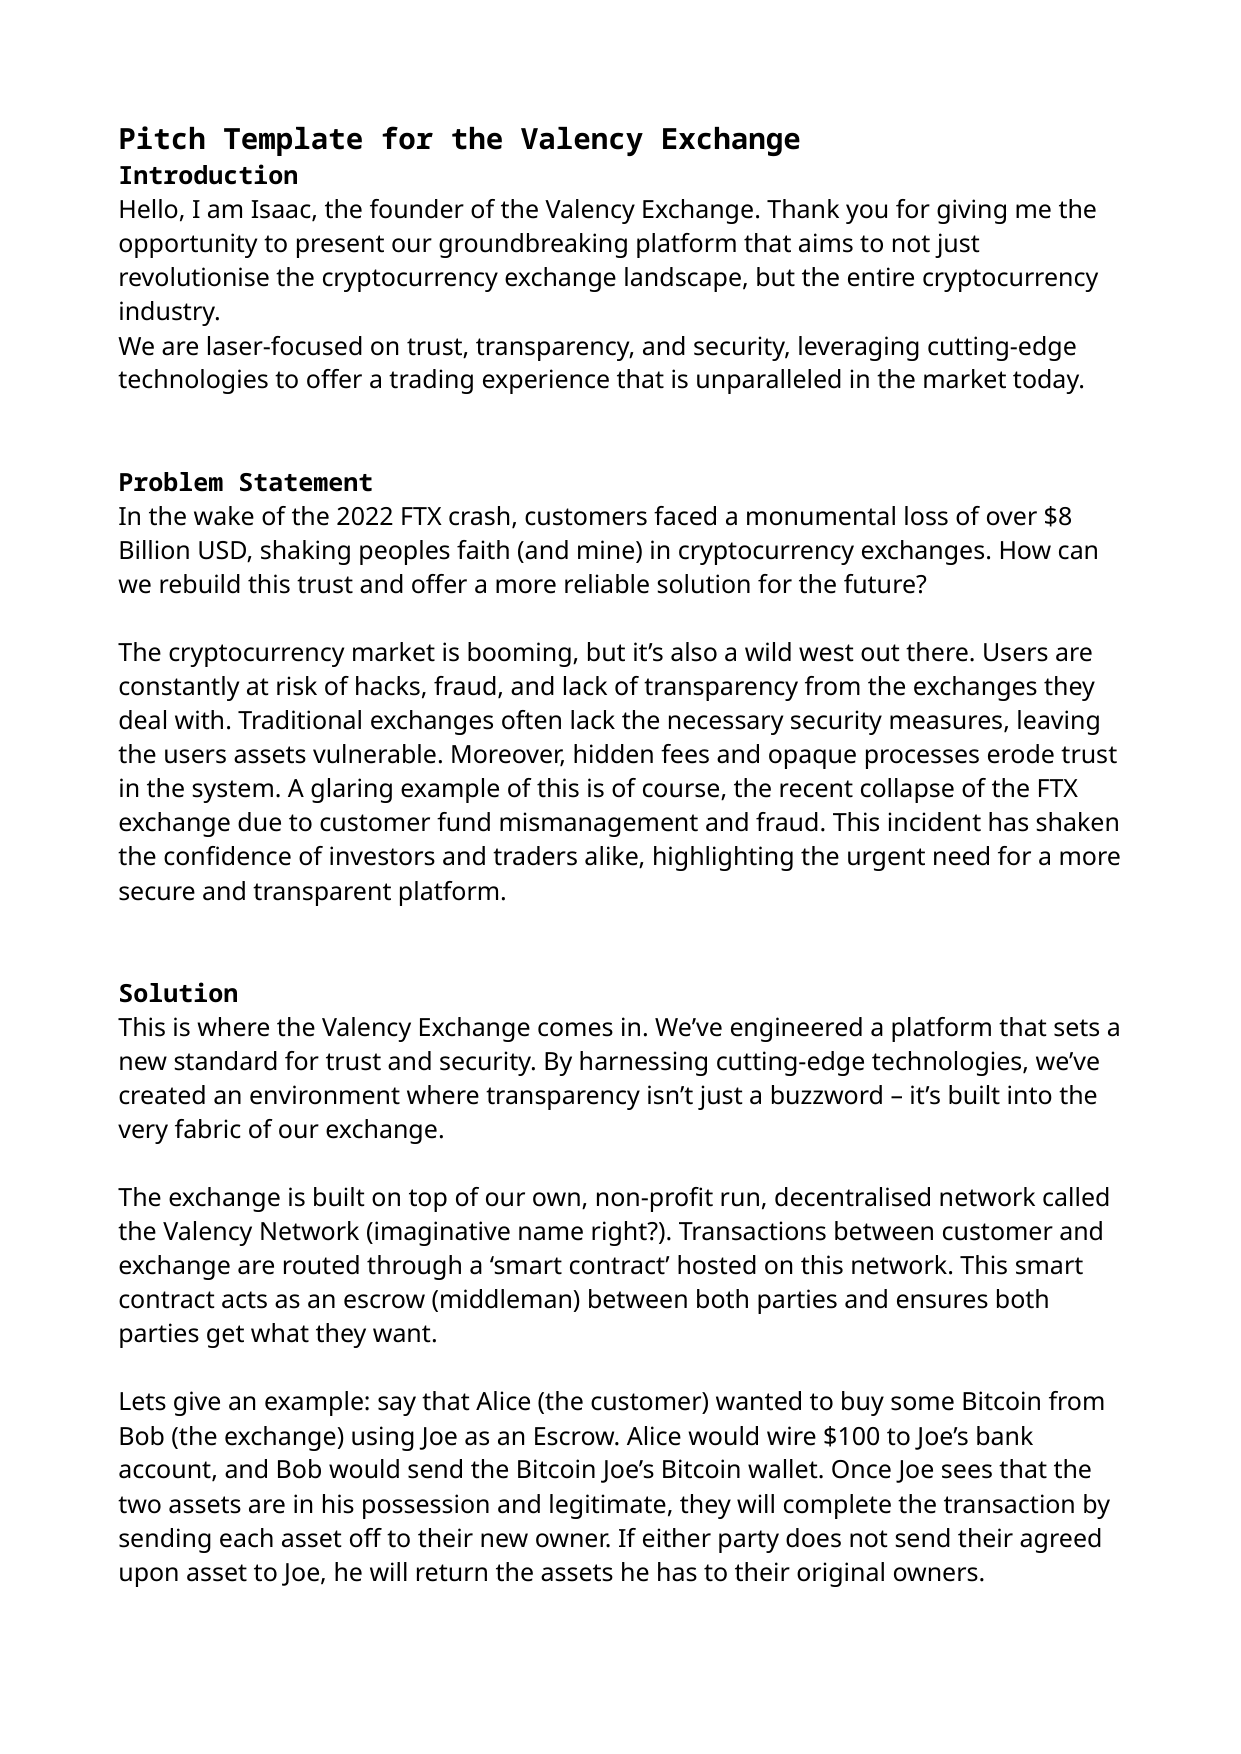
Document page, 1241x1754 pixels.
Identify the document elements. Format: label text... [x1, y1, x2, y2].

text The cryptocurrency market is booming, but it’s also a wild west out there. Users are constantly at risk of hacks, fraud, and lack of transparency from the exchanges they deal with. Traditional exchanges often lack the necessary security measures, leaving the users assets vulnerable. Moreover, hidden fees and opaque processes erode trust in the system. A glaring example of this is of course, the recent collapse of the FTX exchange due to customer fund mismanagement and fraud. This incident has shaken the confidence of investors and traders alike, highlighting the urgent need for a more secure and transparent platform. [118, 635, 1122, 907]
text Pitch Template for the Valency Exchange [118, 118, 1122, 158]
text Problem Statement [118, 464, 1122, 498]
text Introduction [118, 158, 1122, 192]
text This is where the Valency Exchange comes in. We’ve engineered a platform that sets a new standard for trust and security. By harnessing cutting-edge technologies, we’ve created an environment where transparency isn’t just a buzzword – it’s built into the very fabric of our exchange. [118, 1009, 1122, 1146]
text Lets give an example: say that Alice (the customer) wanted to buy some Bitcoin from Bob (the exchange) using Joe as an Escrow. Alice would wire $100 to Joe’s bank account, and Bob would send the Bitcoin Joe’s Bitcoin wallet. Once Joe sees that the two assets are in his possession and legitimate, they will complete the transaction by sending each asset off to their new owner. If either party does not send their agreed upon asset to Joe, he will return the assets he has to their original owners. [118, 1384, 1122, 1588]
text The exchange is built on top of our own, non-profit run, decentralised network called the Valency Network (imaginative name right?). Transactions between customer and exchange are routed through a ‘smart contract’ hosted on this network. This smart contract acts as an escrow (middleman) between both parties and ensures both parties get what they want. [118, 1180, 1122, 1350]
text We are laser-focused on trust, transparency, and security, leveraging cutting-edge technologies to offer a trading experience that is unparalleled in the market today. [118, 328, 1122, 396]
text Solution [118, 975, 1122, 1009]
text Hello, I am Isaac, the founder of the Valency Exchange. Thank you for giving me the opportunity to present our groundbreaking platform that aims to not just revolutionise the cryptocurrency exchange landscape, but the entire cryptocurrency industry. [118, 192, 1122, 328]
text In the wake of the 2022 FTX crash, customers faced a monumental loss of over $8 Billion USD, shaking peoples faith (and mine) in cryptocurrency exchanges. How can we rebuild this trust and offer a more reliable solution for the future? [118, 498, 1122, 601]
